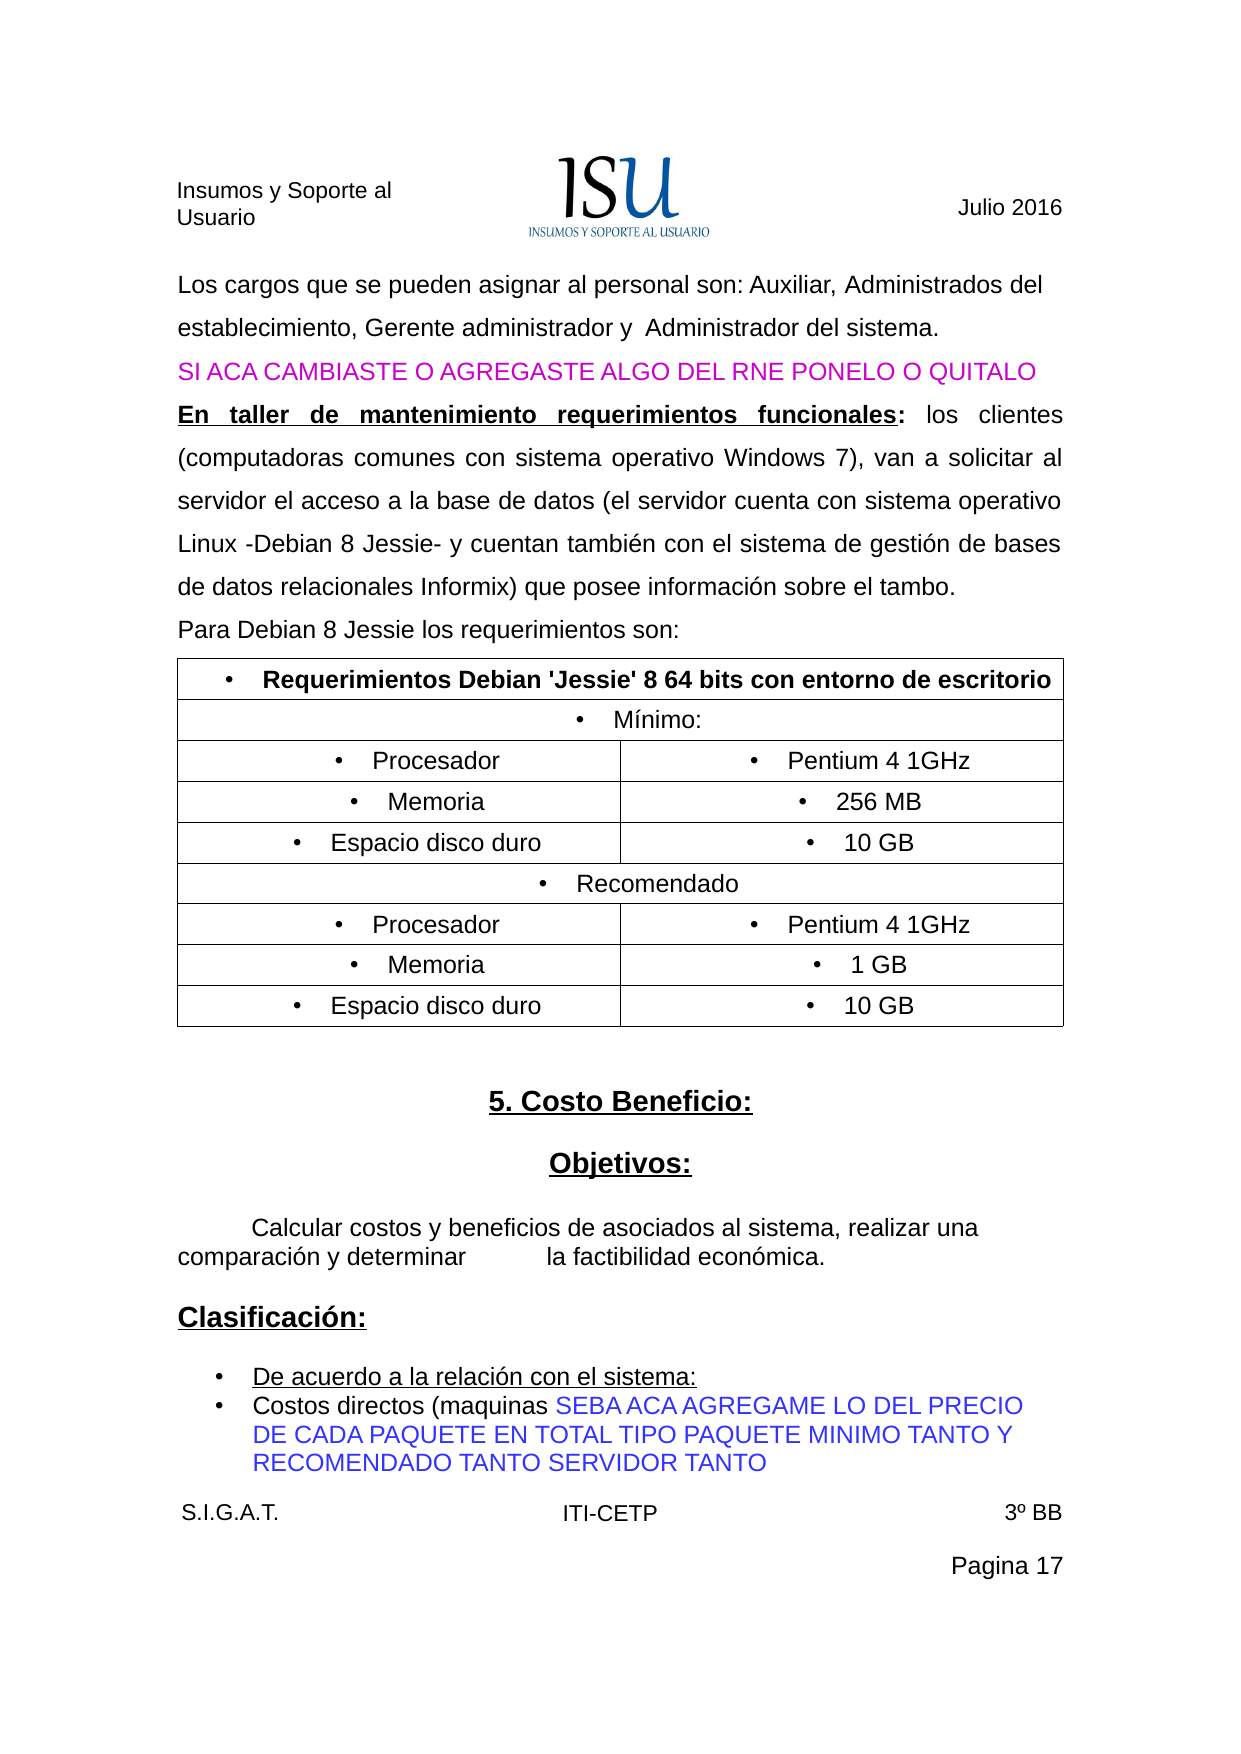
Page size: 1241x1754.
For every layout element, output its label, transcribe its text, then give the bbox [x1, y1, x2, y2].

table_cell Mínimo: [178, 700, 1063, 740]
text En taller de mantenimiento requerimientos funcionales: los clientes (computadoras comunes con sistema operativo Windows 7), van a solicitar al servidor el acceso a la base de datos (el servidor cuenta con sistema operativo Linux -Debian 8 Jessie- y cuentan también con el sistema de gestión de bases de datos relacionales Informix) que posee información sobre el tambo. [177, 399, 1063, 601]
table_cell 256 MB [621, 782, 1063, 822]
picture [517, 138, 723, 252]
table_cell 1 GB [621, 945, 1063, 985]
text Para Debian 8 Jessie los requerimientos son: [177, 615, 1063, 644]
table_header Requerimientos Debian 'Jessie' 8 64 bits con entorno de escritorio [178, 659, 1063, 699]
text Los cargos que se pueden asignar al personal son: Auxiliar, Administrados del establecimiento, Gerente administrador y Administrador del sistema. [177, 270, 1063, 342]
text SI ACA CAMBIASTE O AGREGASTE ALGO DEL RNE PONELO O QUITALO [177, 356, 1063, 385]
table_cell 10 GB [621, 986, 1063, 1026]
table_cell Memoria [178, 782, 620, 822]
table_cell Pentium 4 1GHz [621, 904, 1063, 944]
table_cell Memoria [178, 945, 620, 985]
table_cell Recomendado [178, 864, 1063, 903]
text Objetivos: [177, 1146, 1063, 1180]
text Clasificación: [177, 1299, 1063, 1333]
table_cell Espacio disco duro [178, 823, 620, 862]
list Costos directos (maquinas SEBA ACA AGREGAME LO DEL PRECIO DE CADA PAQUETE EN TOTAL TIPO PAQUETE MINIMO TANTO Y RECOMENDADO TANTO SERVIDOR TANTO [215, 1391, 1063, 1477]
table_cell Pentium 4 1GHz [621, 741, 1063, 781]
table_cell Procesador [178, 741, 620, 781]
list De acuerdo a la relación con el sistema: [215, 1362, 1063, 1391]
text 5. Costo Beneficio: [177, 1084, 1063, 1117]
table_cell 10 GB [621, 823, 1063, 862]
table_cell Procesador [178, 904, 620, 944]
text Calcular costos y beneficios de asociados al sistema, realizar una comparación y determinar la factibilidad económica. [177, 1208, 1063, 1271]
table_cell Espacio disco duro [178, 986, 620, 1026]
